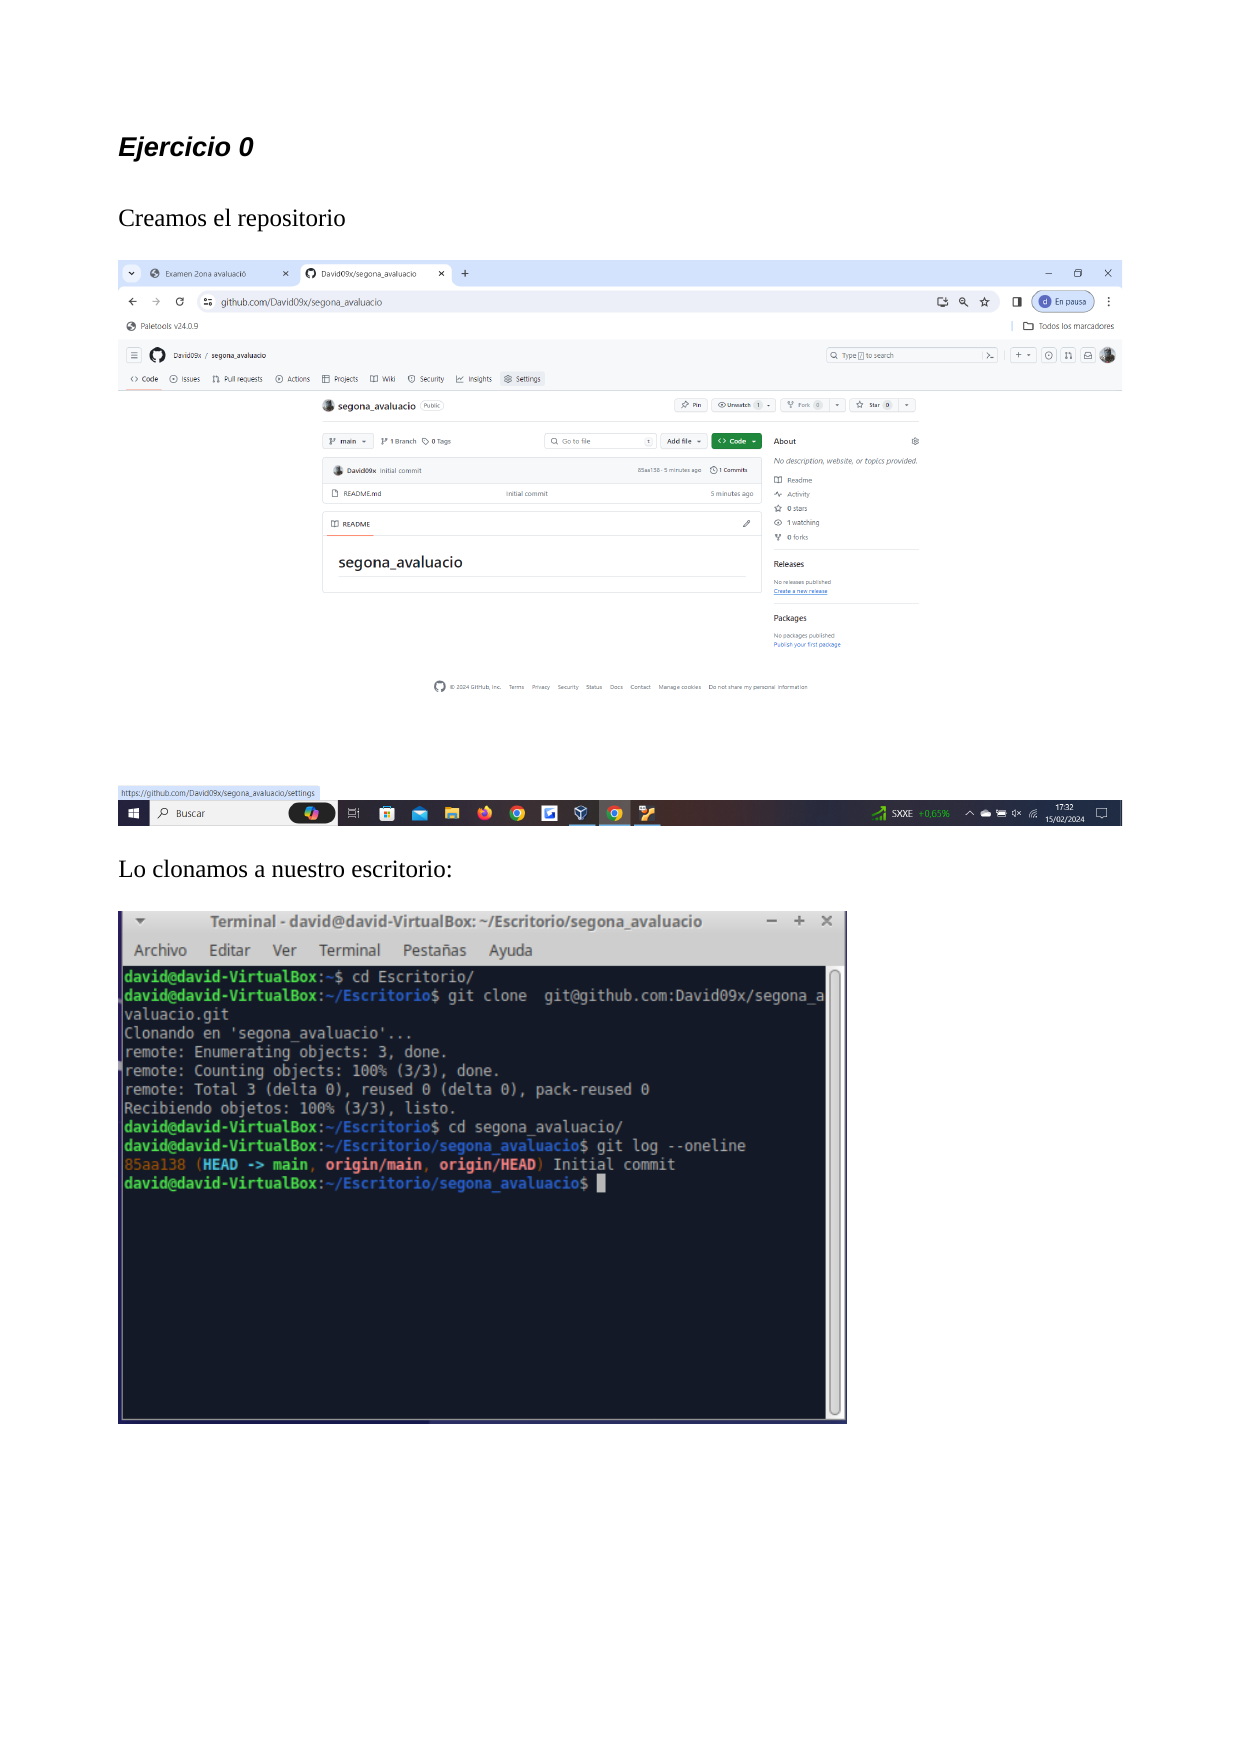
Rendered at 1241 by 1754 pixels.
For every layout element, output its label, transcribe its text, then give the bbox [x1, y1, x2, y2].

text Creamos el repositorio [118, 203, 1122, 232]
picture [118, 911, 847, 1424]
subtitle Ejercicio 0 [118, 131, 1122, 162]
text Lo clonamos a nuestro escritorio: [118, 854, 1122, 883]
picture [118, 260, 1123, 826]
